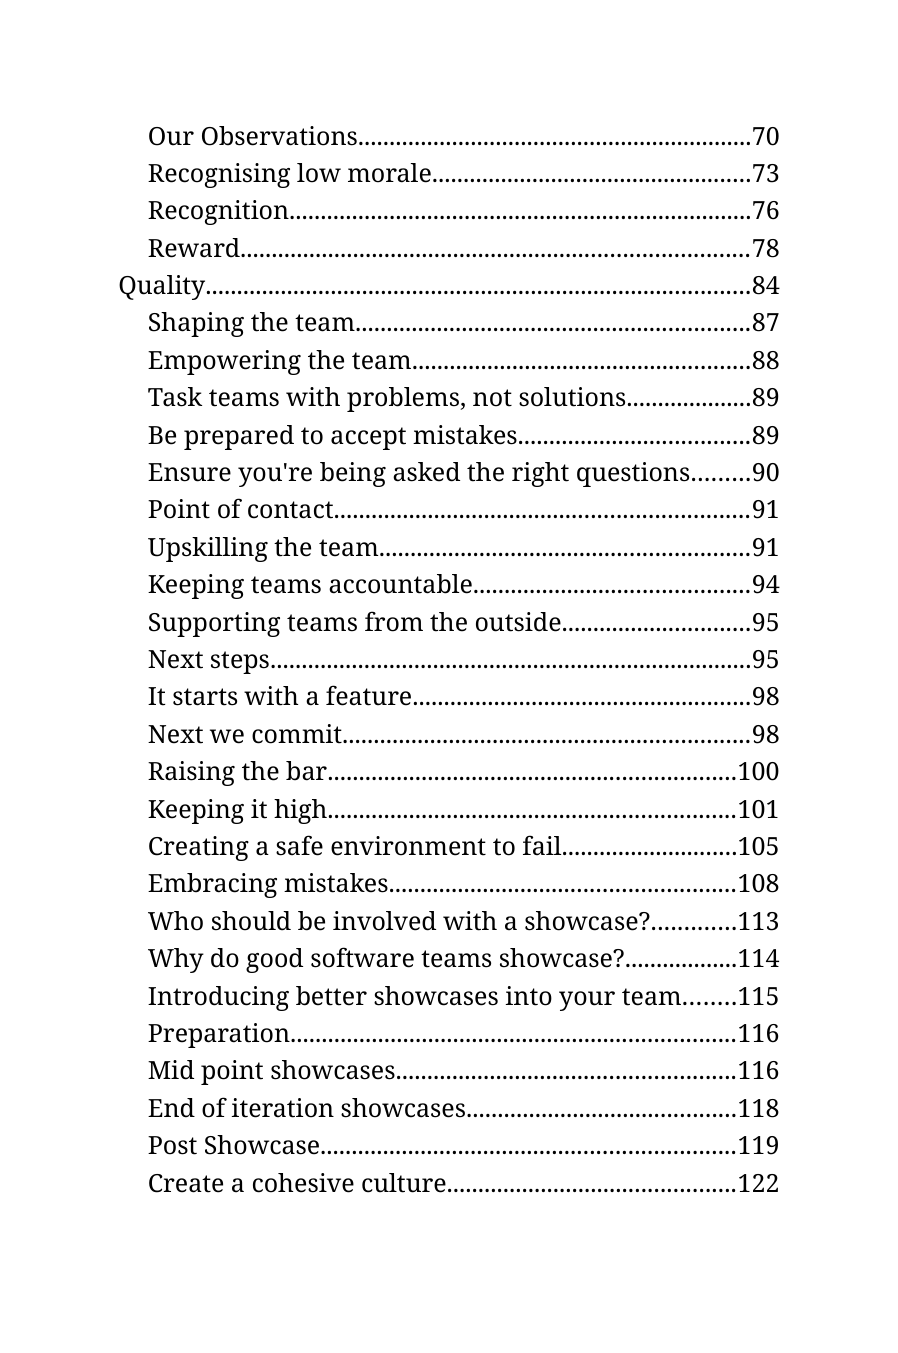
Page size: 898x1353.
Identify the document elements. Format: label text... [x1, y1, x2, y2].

text It starts with a feature 98 [148, 679, 779, 713]
text Ensure you're being asked the right questions 90 [148, 455, 779, 489]
text Keeping teams accountable 94 [148, 567, 779, 601]
text Why do good software teams showcase? 114 [148, 941, 779, 975]
text Post Showcase 119 [148, 1128, 779, 1162]
text Mid point showcases 116 [148, 1053, 779, 1087]
text Introducing better showcases into your team 115 [148, 978, 779, 1012]
text Task teams with problems, not solutions 89 [148, 380, 779, 414]
text Be prepared to accept mistakes 89 [148, 417, 779, 451]
text Empowering the team 88 [148, 342, 779, 377]
text Next we commit 98 [148, 716, 779, 751]
text Raising the bar 100 [148, 754, 779, 788]
text Recognition 76 [148, 193, 779, 227]
text Who should be involved with a showcase? 113 [148, 903, 779, 937]
text Keeping it high 101 [148, 791, 779, 825]
text Shaping the team 87 [148, 305, 779, 339]
text Point of contact 91 [148, 492, 779, 526]
text Creating a safe environment to fail 105 [148, 829, 779, 863]
text Next steps 95 [148, 642, 779, 676]
text Supporting teams from the outside 95 [148, 604, 779, 638]
text Create a cohesive culture 122 [148, 1165, 779, 1199]
text Our Observations 70 [148, 118, 779, 152]
text End of iteration showcases 118 [148, 1090, 779, 1124]
text Recognising low morale 73 [148, 156, 779, 189]
text Preparation 116 [148, 1016, 779, 1050]
text Embracing mistakes 108 [148, 866, 779, 900]
text Upskilling the team 91 [148, 529, 779, 563]
text Quality 84 [118, 268, 779, 302]
text Reward 78 [148, 230, 779, 264]
